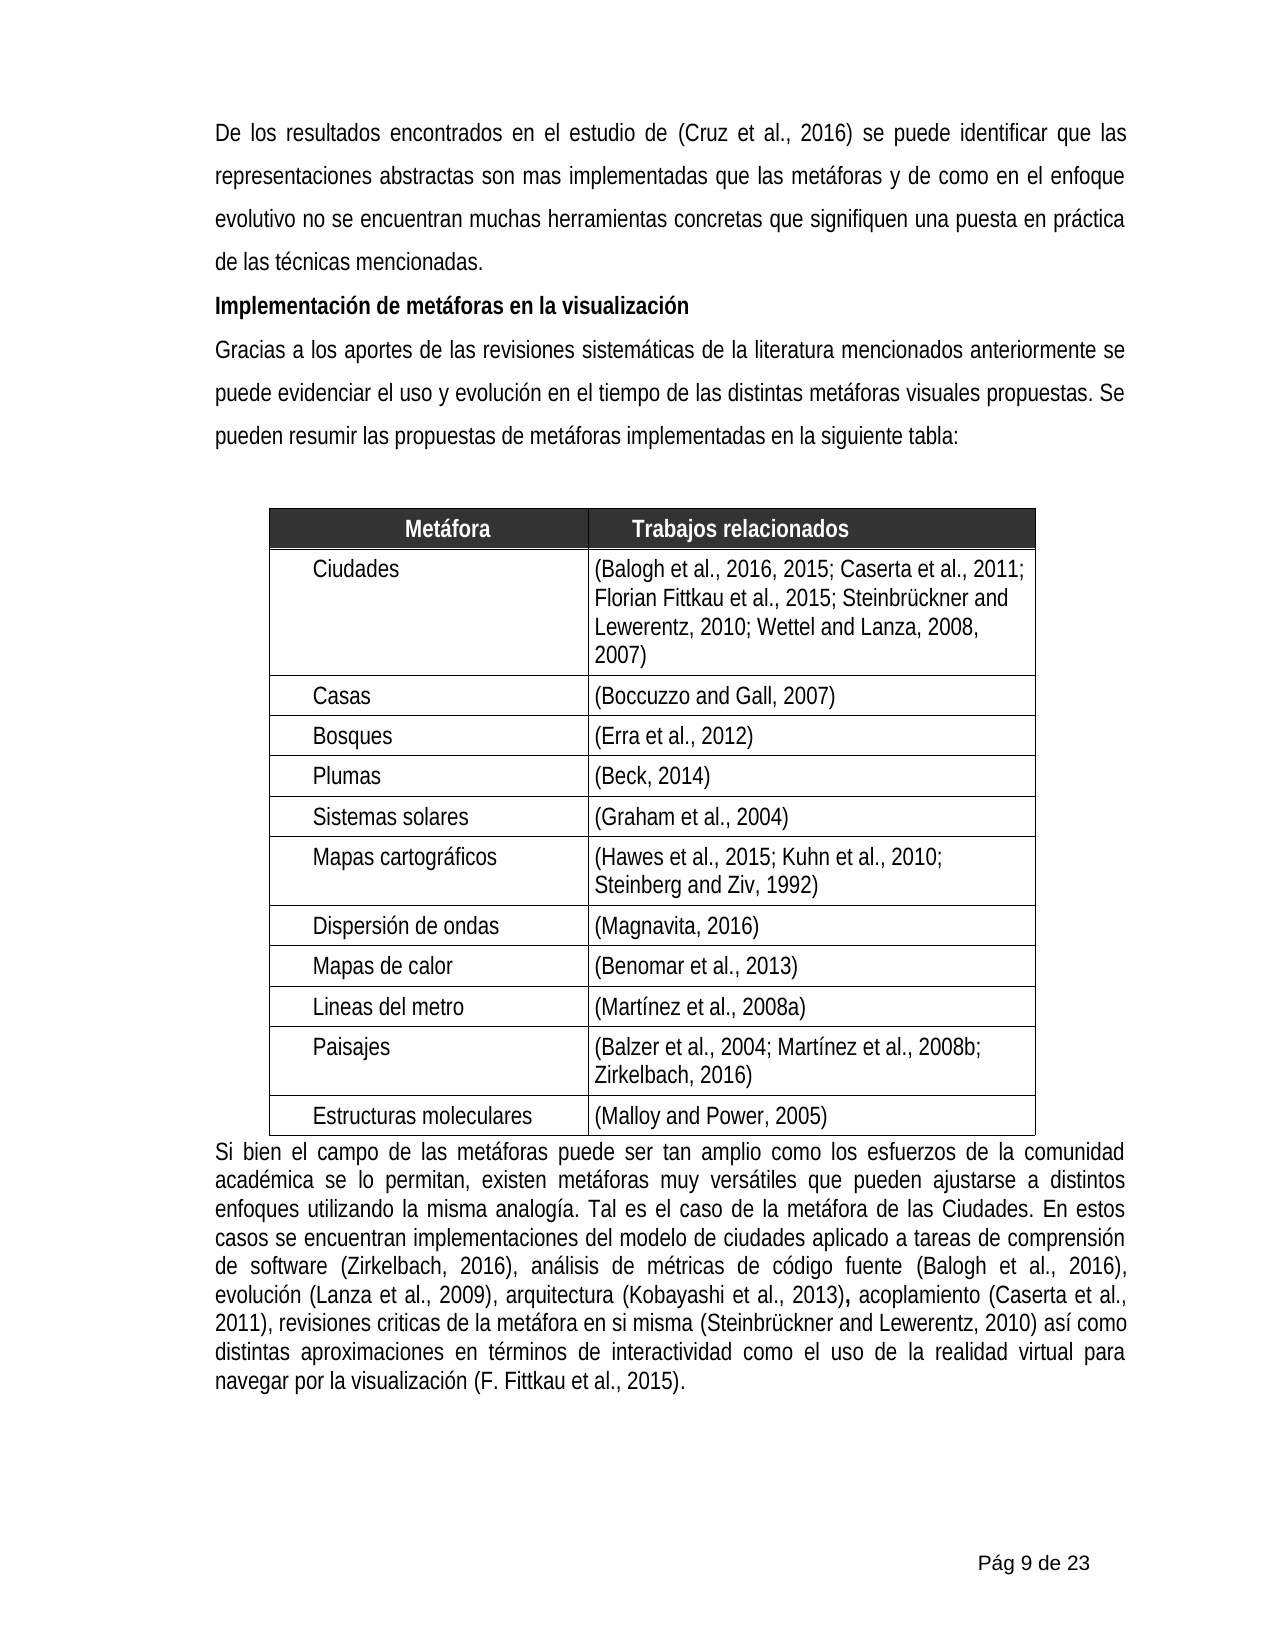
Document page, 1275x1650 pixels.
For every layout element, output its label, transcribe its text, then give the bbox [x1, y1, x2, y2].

table_cell (Graham et al., 2004) [589, 797, 1035, 836]
table_cell (Boccuzzo and Gall, 2007) [589, 676, 1035, 715]
table_header Trabajos relacionados [589, 509, 1035, 548]
table_cell Dispersión de ondas [270, 906, 588, 945]
table_cell Sistemas solares [270, 797, 588, 836]
table_cell Lineas del metro [270, 987, 588, 1026]
table_cell (Hawes et al., 2015; Kuhn et al., 2010; Steinberg and Ziv, 1992) [589, 837, 1035, 905]
table_cell (Erra et al., 2012) [589, 716, 1035, 755]
table_cell Casas [270, 676, 588, 715]
table_cell (Malloy and Power, 2005) [589, 1096, 1035, 1135]
table_header Metáfora [270, 509, 588, 548]
subtitle Si bien el campo de las metáforas puede ser tan amplio como los esfuerzos de la comunidad académica se lo permitan, existen metáforas muy versátiles que pueden ajustarse a distintos enfoques utilizando la misma analogía. Tal es el caso de la metáfora de las Ciudades. En estos casos se encuentran implementaciones del modelo de ciudades aplicado a tareas de comprensión de software (Zirkelbach, 2016), análisis de métricas de código fuente (Balogh et al., 2016), evolución (Lanza et al., 2009), arquitectura (Kobayashi et al., 2013), acoplamiento (Caserta et al., 2011), revisiones criticas de la metáfora en si misma (Steinbrückner and Lewerentz, 2010) así como distintas aproximaciones en términos de interactividad como el uso de la realidad virtual para navegar por la visualización (F. Fittkau et al., 2015). [215, 1137, 1127, 1394]
table_cell Mapas cartográficos [270, 837, 588, 905]
table_cell Ciudades [270, 550, 588, 675]
table_cell Estructuras moleculares [270, 1096, 588, 1135]
table_cell (Benomar et al., 2013) [589, 946, 1035, 986]
table_cell (Beck, 2014) [589, 756, 1035, 796]
table_cell (Balogh et al., 2016, 2015; Caserta et al., 2011; Florian Fittkau et al., 2015; Steinbrückner and Lewerentz, 2010; Wettel and Lanza, 2008, 2007) [589, 550, 1035, 675]
table_cell (Balzer et al., 2004; Martínez et al., 2008b; Zirkelbach, 2016) [589, 1027, 1035, 1095]
table_cell Plumas [270, 756, 588, 796]
table_cell Paisajes [270, 1027, 588, 1095]
table_cell Bosques [270, 716, 588, 755]
subtitle Gracias a los aportes de las revisiones sistemáticas de la literatura mencionados anteriormente se puede evidenciar el uso y evolución en el tiempo de las distintas metáforas visuales propuestas. Se pueden resumir las propuestas de metáforas implementadas en la siguiente tabla: [215, 335, 1127, 450]
table_cell Mapas de calor [270, 946, 588, 986]
table_cell (Martínez et al., 2008a) [589, 987, 1035, 1026]
table_cell (Magnavita, 2016) [589, 906, 1035, 945]
subtitle De los resultados encontrados en el estudio de (Cruz et al., 2016) se puede identificar que las representaciones abstractas son mas implementadas que las metáforas y de como en el enfoque evolutivo no se encuentran muchas herramientas concretas que signifiquen una puesta en práctica de las técnicas mencionadas. [215, 118, 1127, 276]
subtitle Implementación de metáforas en la visualización [215, 291, 1127, 320]
